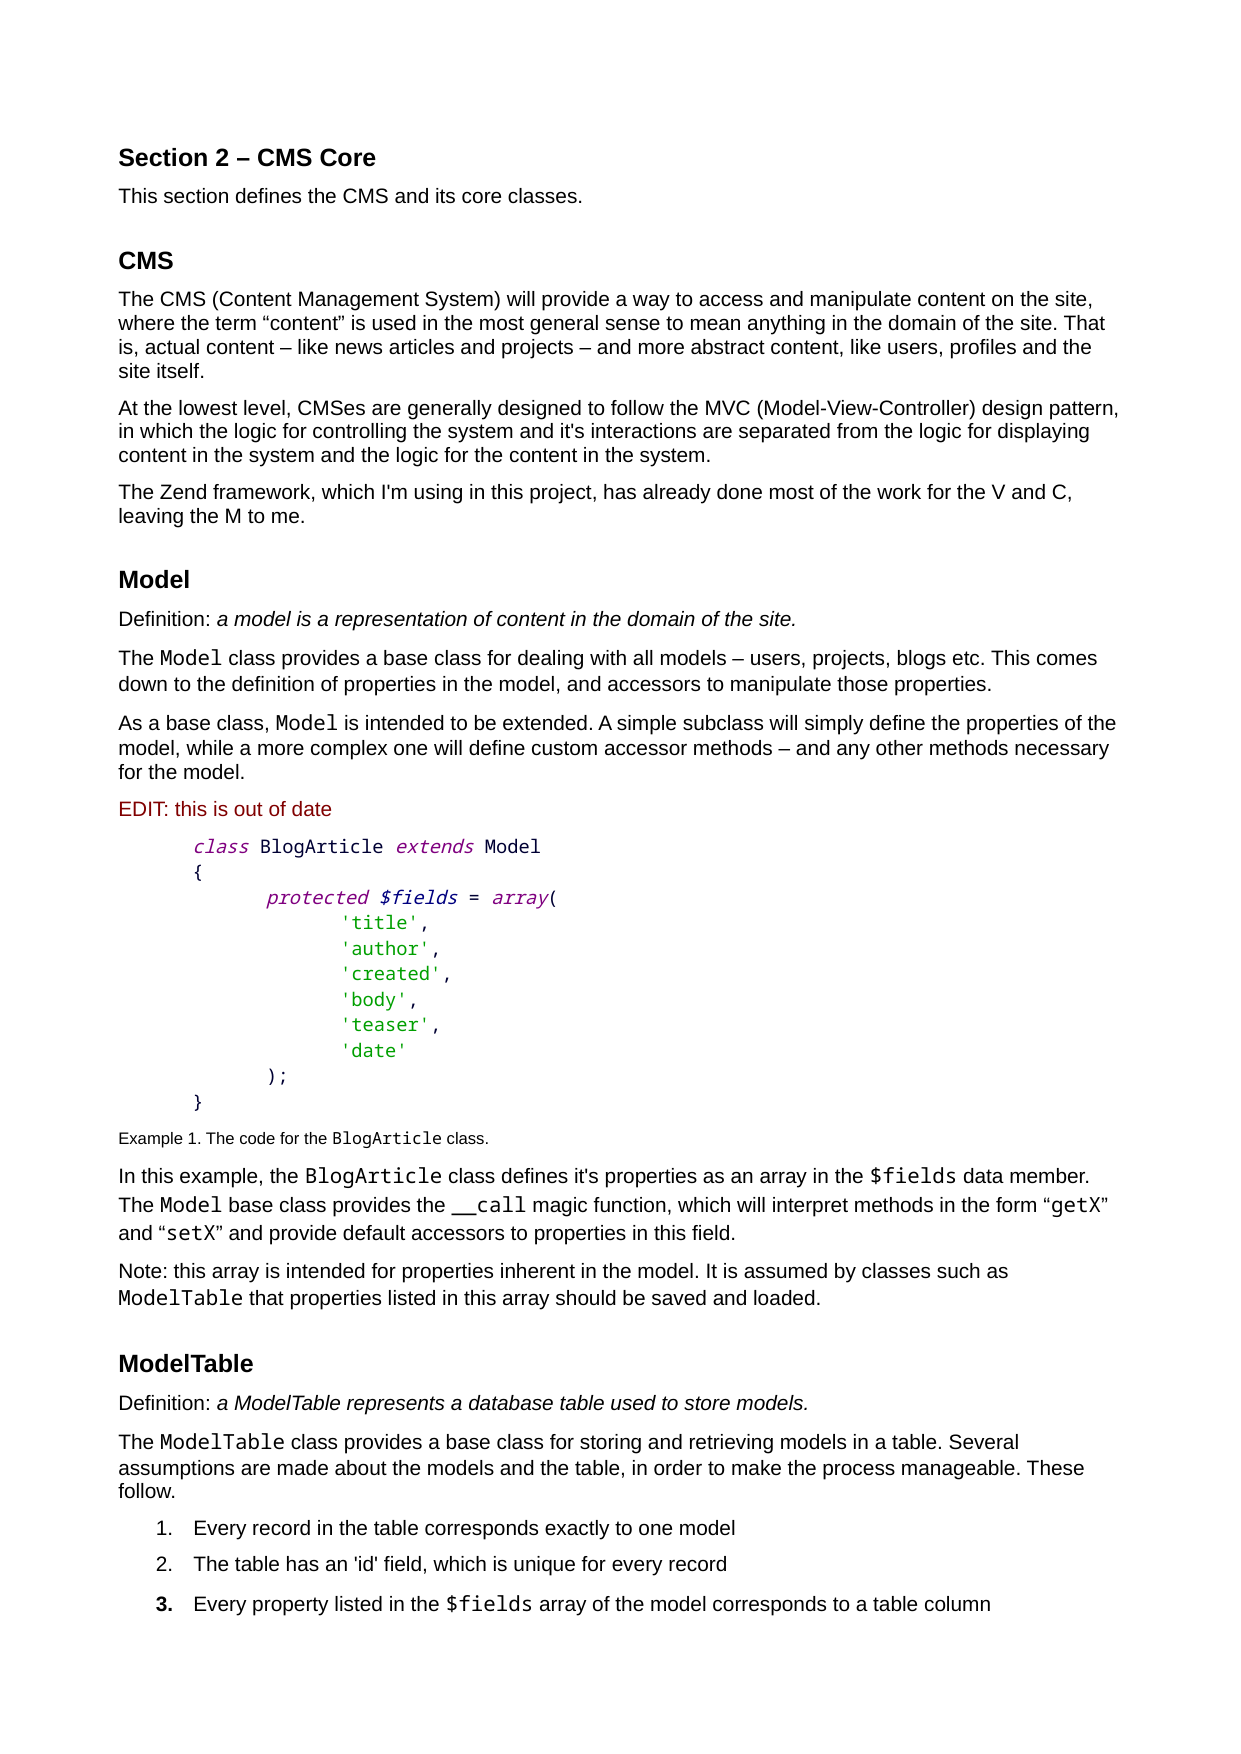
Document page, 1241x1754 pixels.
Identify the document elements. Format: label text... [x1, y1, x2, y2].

subtitle Model [118, 565, 1122, 594]
text The CMS (Content Management System) will provide a way to access and manipulate content on the site, where the term “content” is used in the most general sense to mean anything in the domain of the site. That is, actual content – like news articles and projects – and more abstract content, like users, profiles and the site itself. [118, 287, 1122, 383]
subtitle CMS [118, 246, 1122, 274]
text The Zend framework, which I'm using in this project, has already done most of the work for the V and C, leaving the M to me. [118, 480, 1122, 528]
text Definition: a ModelTable represents a database table used to store models. [118, 1391, 1122, 1414]
text The ModelTable class provides a base class for storing and retrieving models in a table. Several assumptions are made about the models and the table, in order to make the process manageable. These follow. [118, 1427, 1122, 1503]
list The table has an 'id' field, which is unique for every record [156, 1552, 1122, 1576]
text { [192, 859, 1122, 884]
text EDIT: this is out of date [118, 797, 1122, 821]
text 'body', [192, 986, 1122, 1012]
text As a base class, Model is intended to be extended. A simple subclass will simply define the properties of the model, while a more complex one will define custom accessor methods – and any other methods necessary for the model. [118, 708, 1122, 784]
text ); [192, 1063, 1122, 1088]
subtitle ModelTable [118, 1349, 1122, 1378]
text Note: this array is intended for properties inherent in the model. It is assumed by classes such as ModelTable that properties listed in this array should be saved and loaded. [118, 1259, 1122, 1312]
text This section defines the CMS and its core classes. [118, 184, 1122, 208]
list Every record in the table corresponds exactly to one model [156, 1516, 1122, 1540]
text Example 1. The code for the BlogArticle class. [118, 1126, 1122, 1149]
text The Model class provides a base class for dealing with all models – users, projects, blogs etc. This comes down to the definition of properties in the model, and accessors to manipulate those properties. [118, 643, 1122, 695]
subtitle Section 2 – CMS Core [118, 143, 1122, 172]
text At the lowest level, CMSes are generally designed to follow the MVC (Model-View-Controller) design pattern, in which the logic for controlling the system and it's interactions are separated from the logic for displaying content in the system and the logic for the content in the system. [118, 395, 1122, 467]
text In this example, the BlogArticle class defines it's properties as an array in the $fields data member. The Model base class provides the __call magic function, which will interpret methods in the form “getX” and “setX” and provide default accessors to properties in this field. [118, 1162, 1122, 1247]
text 'created', [192, 961, 1122, 986]
text protected $fields = array( [192, 884, 1122, 910]
text } [192, 1088, 1122, 1114]
text 'author', [192, 935, 1122, 961]
text class BlogArticle extends Model [192, 833, 1122, 859]
text Definition: a model is a representation of content in the domain of the site. [118, 606, 1122, 630]
list Every property listed in the $fields array of the model corresponds to a table column [156, 1589, 1122, 1617]
text 'teaser', [192, 1012, 1122, 1037]
text 'date' [192, 1037, 1122, 1063]
text 'title', [192, 910, 1122, 935]
